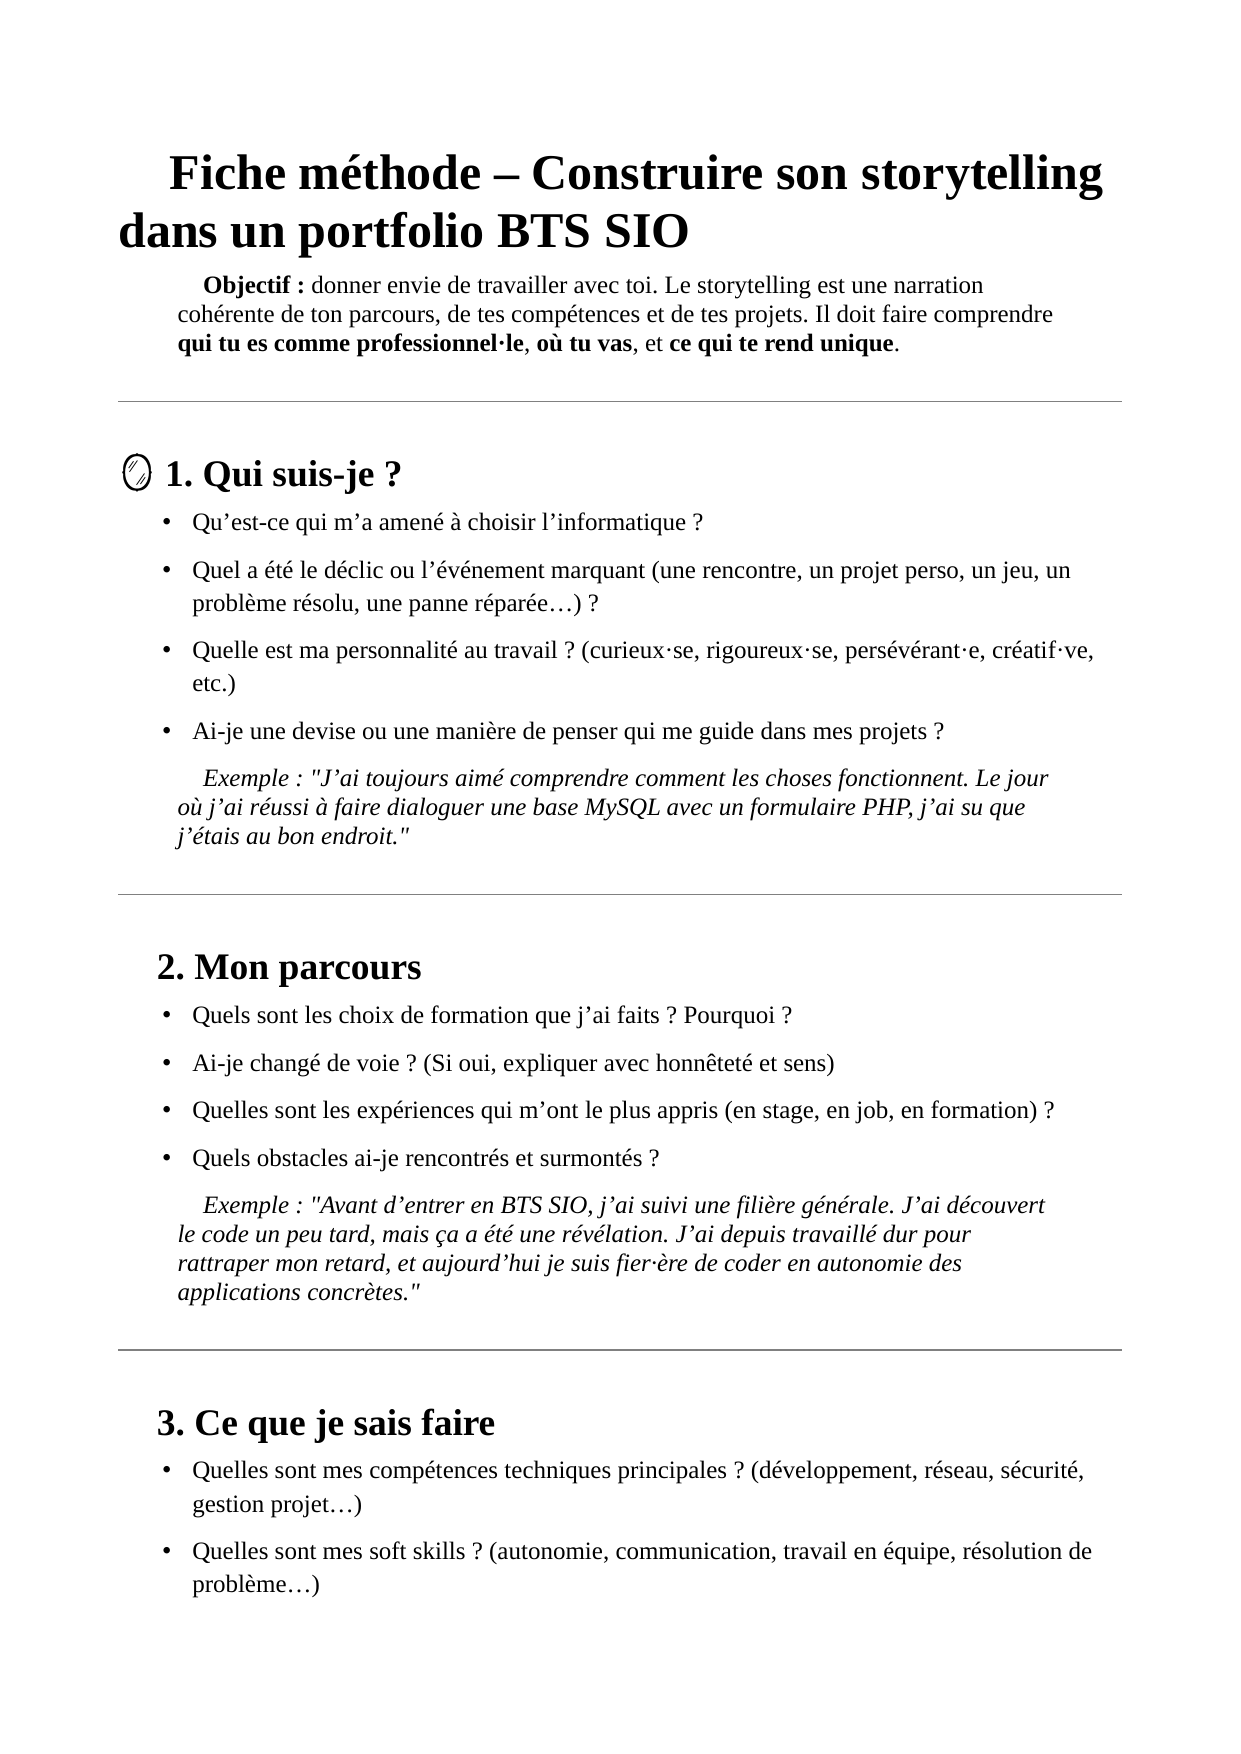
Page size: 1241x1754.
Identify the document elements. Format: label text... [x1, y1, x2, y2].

subtitle 🧠 Fiche méthode – Construire son storytelling dans un portfolio BTS SIO [118, 143, 1122, 258]
subtitle 💼 3. Ce que je sais faire [118, 1400, 1122, 1443]
text 💡 Exemple : "Avant d’entrer en BTS SIO, j’ai suivi une filière générale. J’ai découvert le code un peu tard, mais ça a été une révélation. J’ai depuis travaillé dur pour rattraper mon retard, et aujourd’hui je suis fier·ère de coder en autonomie des applications concrètes." [177, 1190, 1063, 1305]
list Ai-je changé de voie ? (Si oui, expliquer avec honnêteté et sens) [162, 1048, 1122, 1076]
text 💡 Exemple : "J’ai toujours aimé comprendre comment les choses fonctionnent. Le jour où j’ai réussi à faire dialoguer une base MySQL avec un formulaire PHP, j’ai su que j’étais au bon endroit." [177, 763, 1063, 850]
text 🎯 Objectif : donner envie de travailler avec toi. Le storytelling est une narration cohérente de ton parcours, de tes compétences et de tes projets. Il doit faire comprendre qui tu es comme professionnel·le, où tu vas, et ce qui te rend unique. [177, 271, 1063, 357]
list Quelle est ma personnalité au travail ? (curieux·se, rigoureux·se, persévérant·e, créatif·ve, etc.) [162, 635, 1122, 697]
list Quels sont les choix de formation que j’ai faits ? Pourquoi ? [162, 1000, 1122, 1029]
list Quelles sont mes soft skills ? (autonomie, communication, travail en équipe, résolution de problème…) [162, 1536, 1122, 1598]
subtitle 🧩 2. Mon parcours [118, 944, 1122, 987]
subtitle 🪞 1. Qui suis-je ? [118, 451, 1122, 494]
list Quelles sont les expériences qui m’ont le plus appris (en stage, en job, en formation) ? [162, 1095, 1122, 1124]
list Ai-je une devise ou une manière de penser qui me guide dans mes projets ? [162, 716, 1122, 745]
list Quel a été le déclic ou l’événement marquant (une rencontre, un projet perso, un jeu, un problème résolu, une panne réparée…) ? [162, 555, 1122, 616]
list Quels obstacles ai-je rencontrés et surmontés ? [162, 1143, 1122, 1172]
list Quelles sont mes compétences techniques principales ? (développement, réseau, sécurité, gestion projet…) [162, 1456, 1122, 1517]
list Qu’est-ce qui m’a amené à choisir l’informatique ? [162, 507, 1122, 536]
